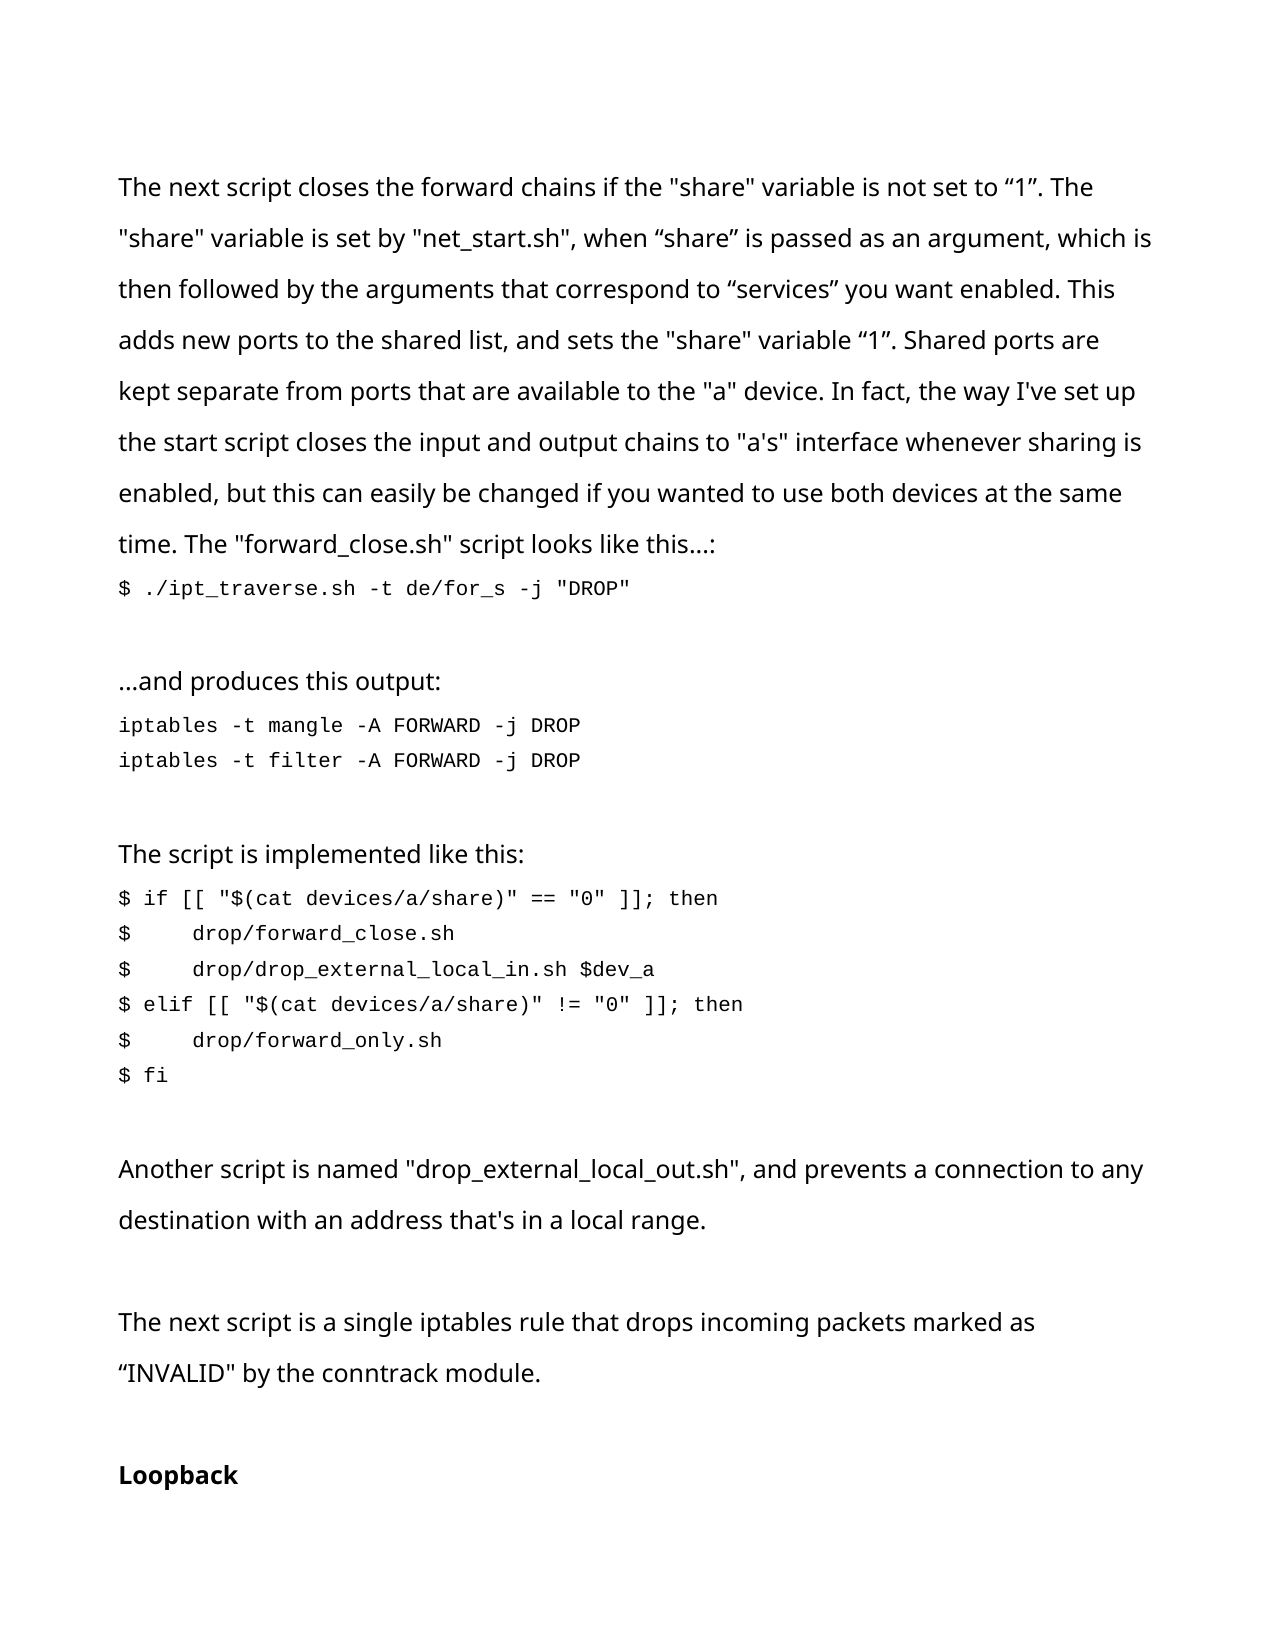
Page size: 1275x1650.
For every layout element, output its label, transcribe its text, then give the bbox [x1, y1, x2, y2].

text Another script is named "drop_external_local_out.sh", and prevents a connection to any destination with an address that's in a local range. [118, 1151, 1157, 1237]
text iptables -t filter -A FORWARD -j DROP [118, 750, 1157, 774]
text $ drop/drop_external_local_in.sh $dev_a [118, 959, 1157, 982]
text $ ./ipt_traverse.sh -t de/for_s -j "DROP" [118, 577, 1157, 601]
text iptables -t mangle -A FORWARD -j DROP [118, 715, 1157, 739]
text $ drop/forward_close.sh [118, 923, 1157, 947]
text Loopback [118, 1458, 1157, 1492]
text The next script is a single iptables rule that drops incoming packets marked as “INVALID" by the conntrack module. [118, 1304, 1157, 1390]
text ...and produces this output: [118, 664, 1157, 698]
text $ if [[ "$(cat devices/a/share)" == "0" ]]; then [118, 888, 1157, 912]
text $ drop/forward_only.sh [118, 1029, 1157, 1053]
text The next script closes the forward chains if the "share" variable is not set to “1”. The "share" variable is set by "net_start.sh", when “share” is passed as an argument, which is then followed by the arguments that correspond to “services” you want enabled. This adds new ports to the shared list, and sets the "share" variable “1”. Shared ports are kept separate from ports that are available to the "a" device. In fact, the way I've set up the start script closes the input and output chains to "a's" interface whenever sharing is enabled, but this can easily be changed if you wanted to use both devices at the same time. The "forward_close.sh" script looks like this...: [118, 169, 1157, 561]
text $ elif [[ "$(cat devices/a/share)" != "0" ]]; then [118, 994, 1157, 1018]
text $ fi [118, 1065, 1157, 1089]
text The script is implemented like this: [118, 837, 1157, 871]
